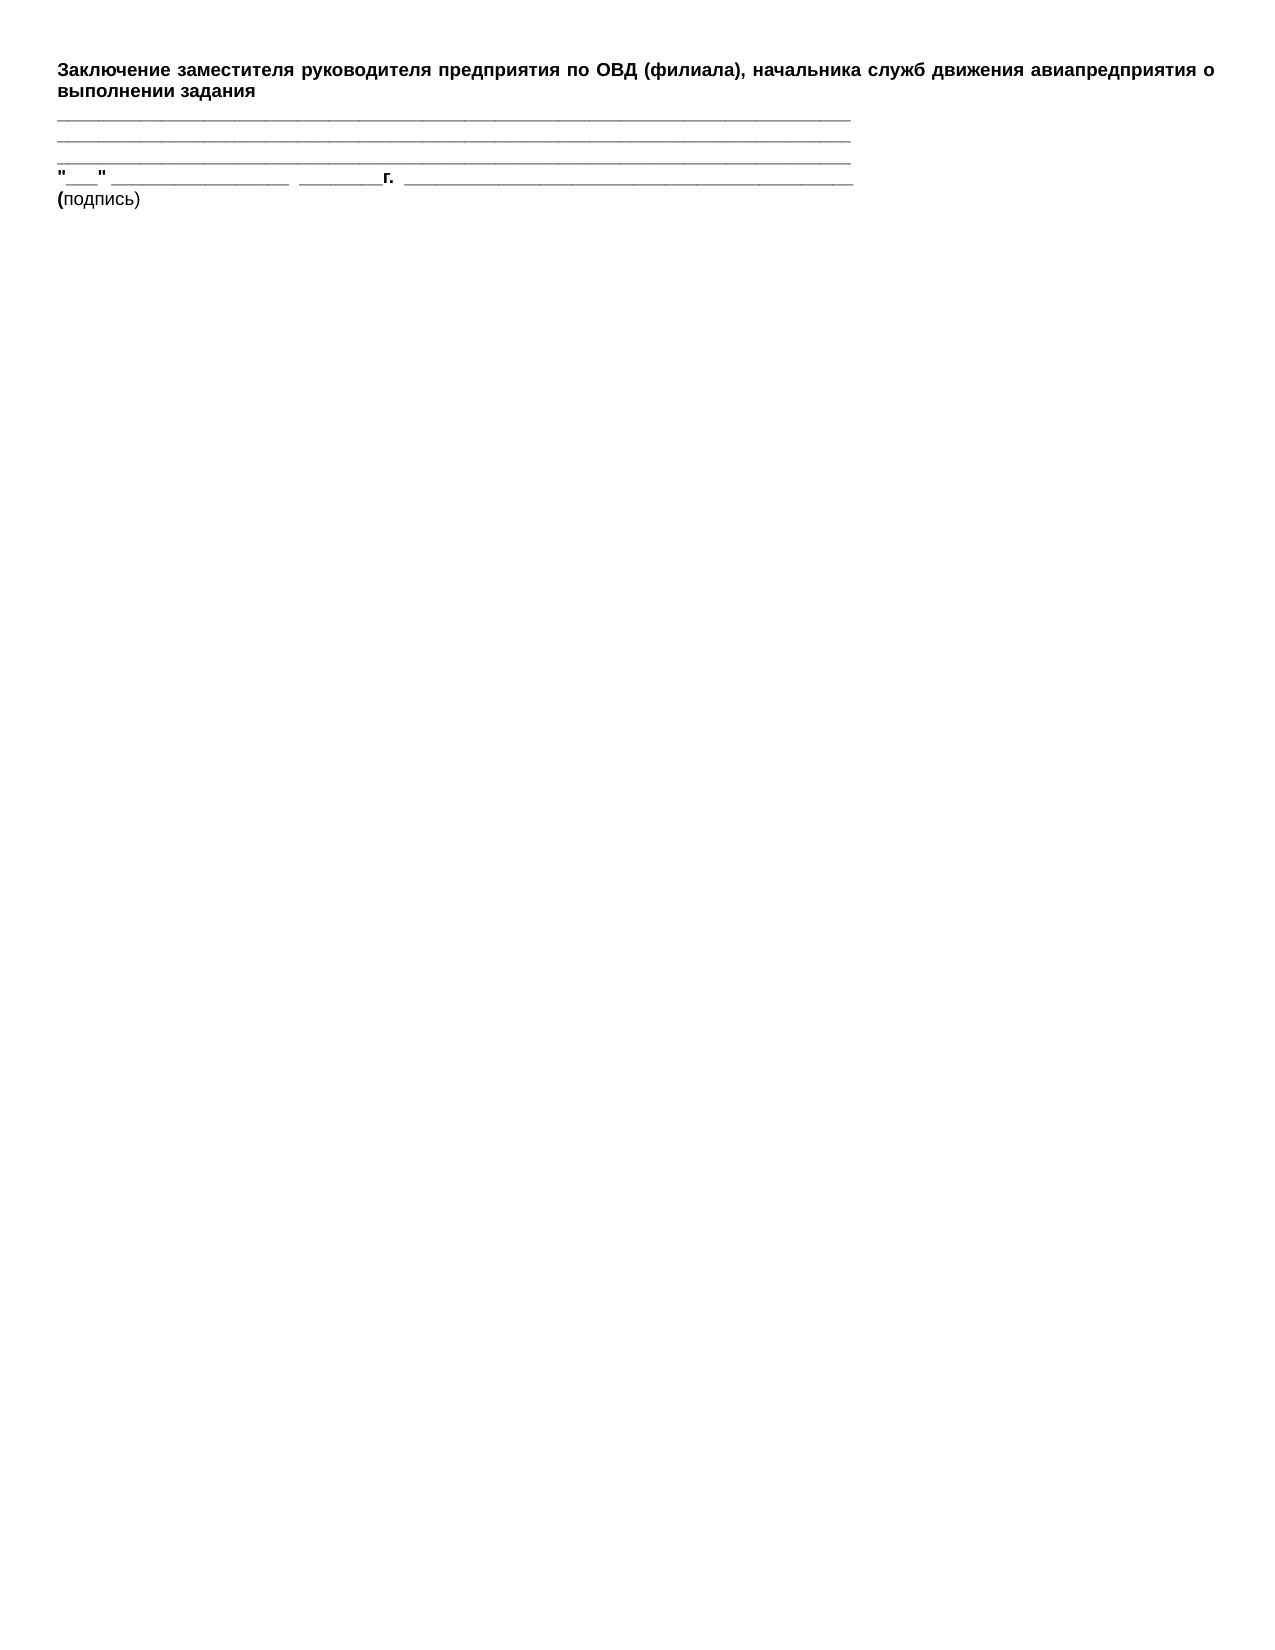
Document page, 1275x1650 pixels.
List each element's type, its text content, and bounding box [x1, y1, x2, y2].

text (подпись) [57, 188, 1216, 209]
text Заключение заместителя руководителя предприятия по ОВД (филиала), начальника служб движения авиапредприятия о выполнении задания [57, 58, 1216, 102]
text ____________________________________________________________________________ [57, 145, 1216, 166]
text ____________________________________________________________________________ [57, 123, 1216, 145]
text ____________________________________________________________________________ [57, 102, 1216, 123]
text "___" _________________ ________г. ___________________________________________ [57, 166, 1216, 188]
